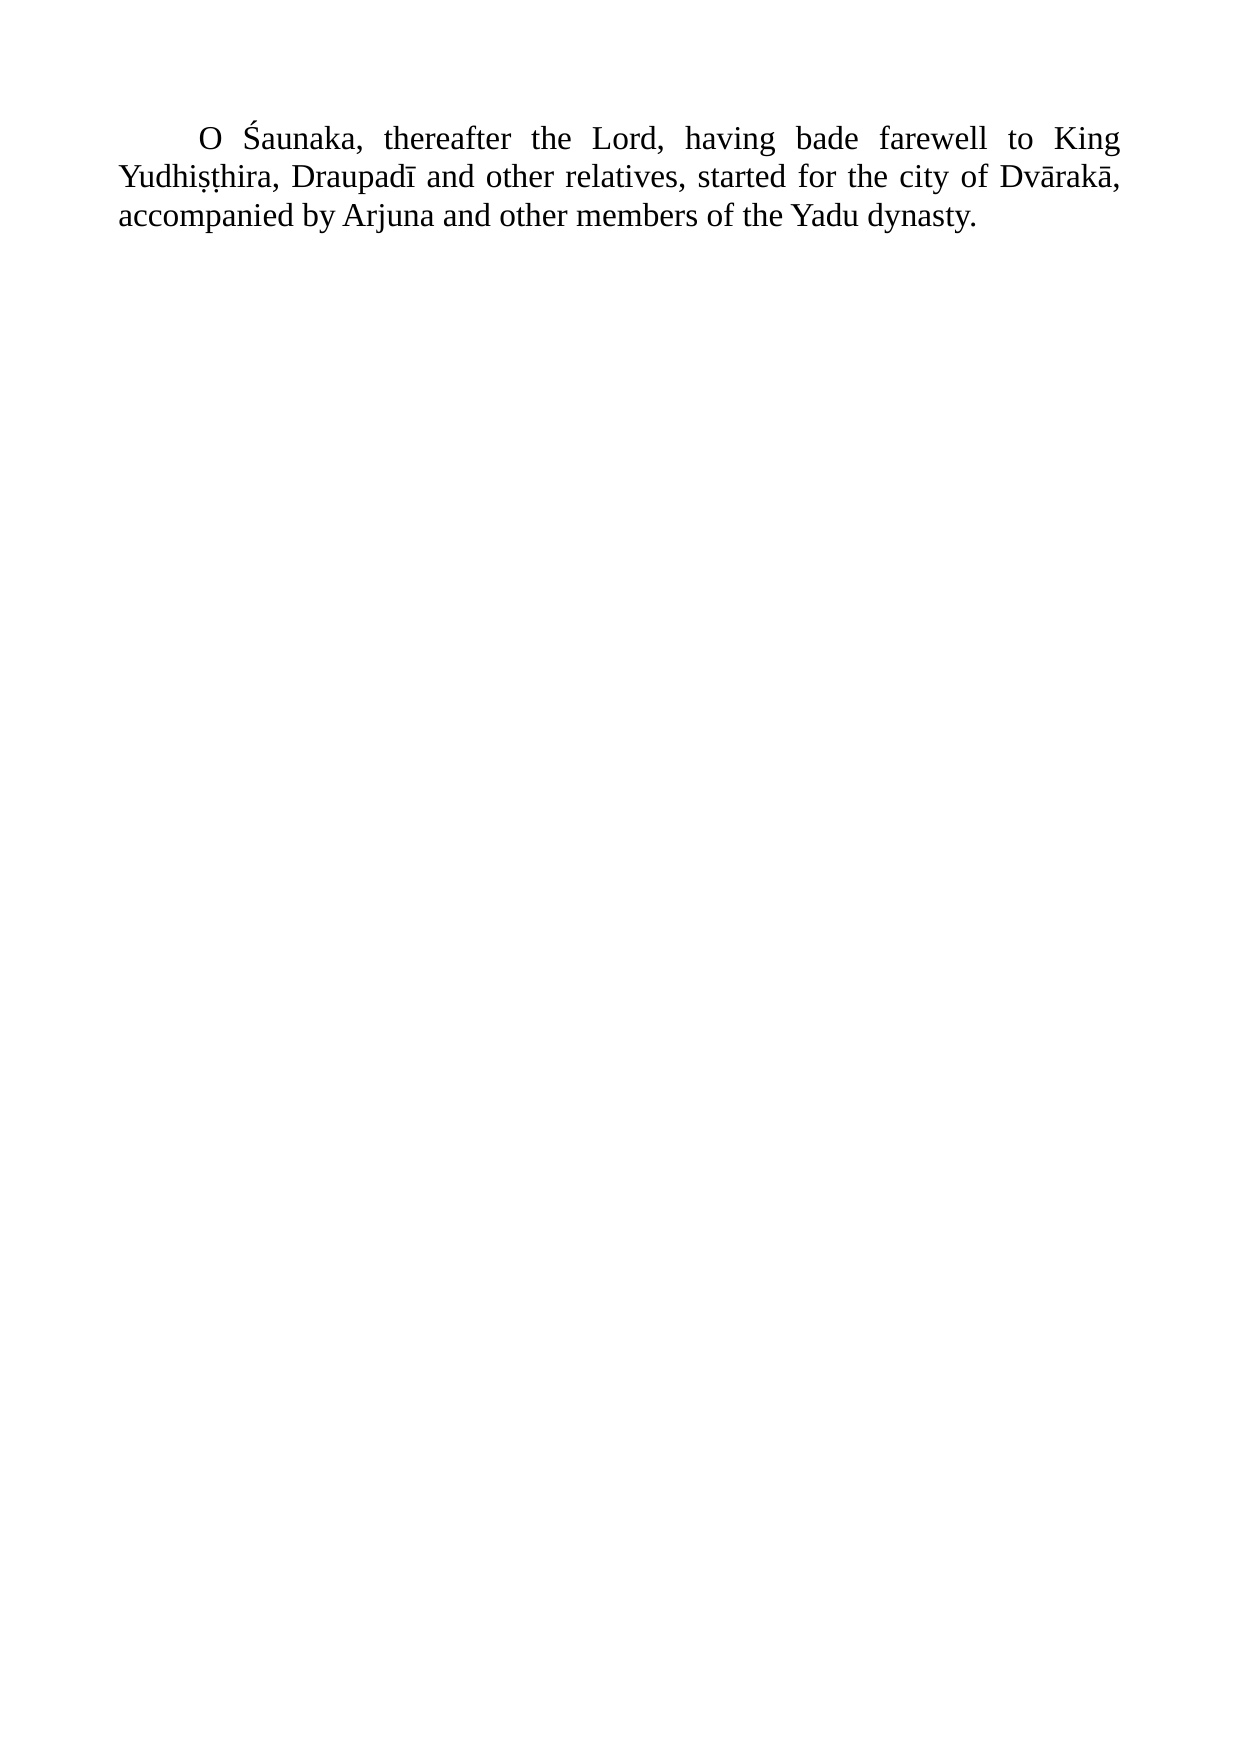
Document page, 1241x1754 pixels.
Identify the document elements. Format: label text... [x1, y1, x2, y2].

text O Śaunaka, thereafter the Lord, having bade farewell to King Yudhiṣṭhira, Draupadī and other relatives, started for the city of Dvārakā, accompanied by Arjuna and other members of the Yadu dynasty. [118, 118, 1122, 233]
